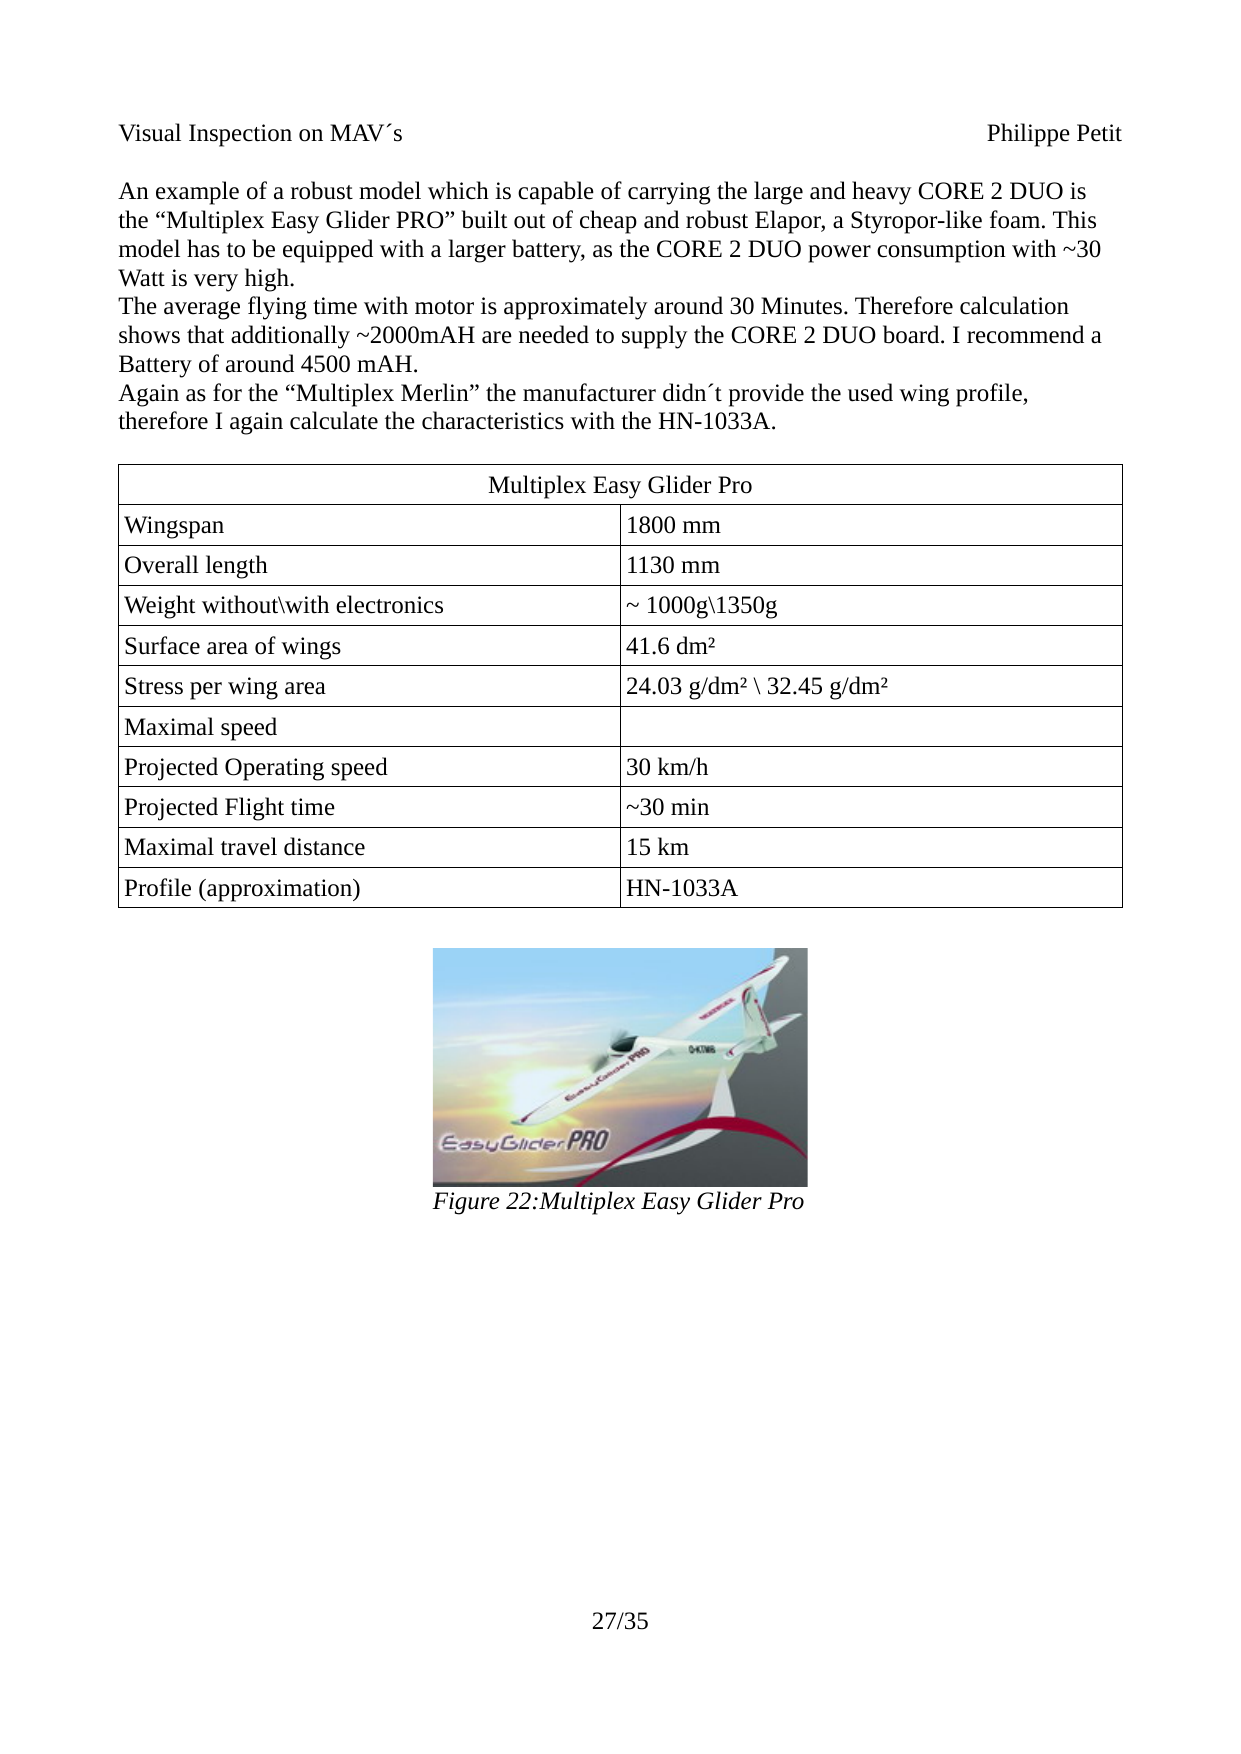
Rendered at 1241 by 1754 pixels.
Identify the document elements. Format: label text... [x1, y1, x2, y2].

table_header Multiplex Easy Glider Pro [119, 465, 1122, 504]
table_cell Overall length [119, 546, 620, 585]
table_cell Profile (approximation) [119, 868, 620, 907]
table_cell 24.03 g/dm² \ 32.45 g/dm² [621, 666, 1122, 706]
table_cell 1800 mm [621, 505, 1122, 544]
text Figure 22:Multiplex Easy Glider Pro [433, 1187, 808, 1215]
table_cell Projected Operating speed [119, 747, 620, 786]
text An example of a robust model which is capable of carrying the large and heavy CORE 2 DUO is the “Multiplex Easy Glider PRO” built out of cheap and robust Elapor, a Styropor-like foam. This model has to be equipped with a larger battery, as the CORE 2 DUO power consumption with ~30 Watt is very high. [118, 176, 1122, 291]
table_cell 15 km [621, 828, 1122, 867]
table_cell Maximal speed [119, 707, 620, 746]
table_cell 30 km/h [621, 747, 1122, 786]
table_cell 41.6 dm² [621, 626, 1122, 665]
table_cell Surface area of wings [119, 626, 620, 665]
table_cell ~ 1000g\1350g [621, 586, 1122, 625]
table_cell Stress per wing area [119, 666, 620, 706]
table_cell ~30 min [621, 787, 1122, 827]
table_cell Maximal travel distance [119, 828, 620, 867]
text The average flying time with motor is approximately around 30 Minutes. Therefore calculation shows that additionally ~2000mAH are needed to supply the CORE 2 DUO board. I recommend a Battery of around 4500 mAH. [118, 291, 1122, 378]
table_cell Weight without\with electronics [119, 586, 620, 625]
table_cell [621, 707, 1122, 746]
picture [432, 948, 808, 1187]
table_cell HN-1033A [621, 868, 1122, 907]
text Again as for the “Multiplex Merlin” the manufacturer didn´t provide the used wing profile, therefore I again calculate the characteristics with the HN-1033A. [118, 378, 1122, 435]
table_cell Projected Flight time [119, 787, 620, 827]
table_cell 1130 mm [621, 546, 1122, 585]
table_cell Wingspan [119, 505, 620, 544]
